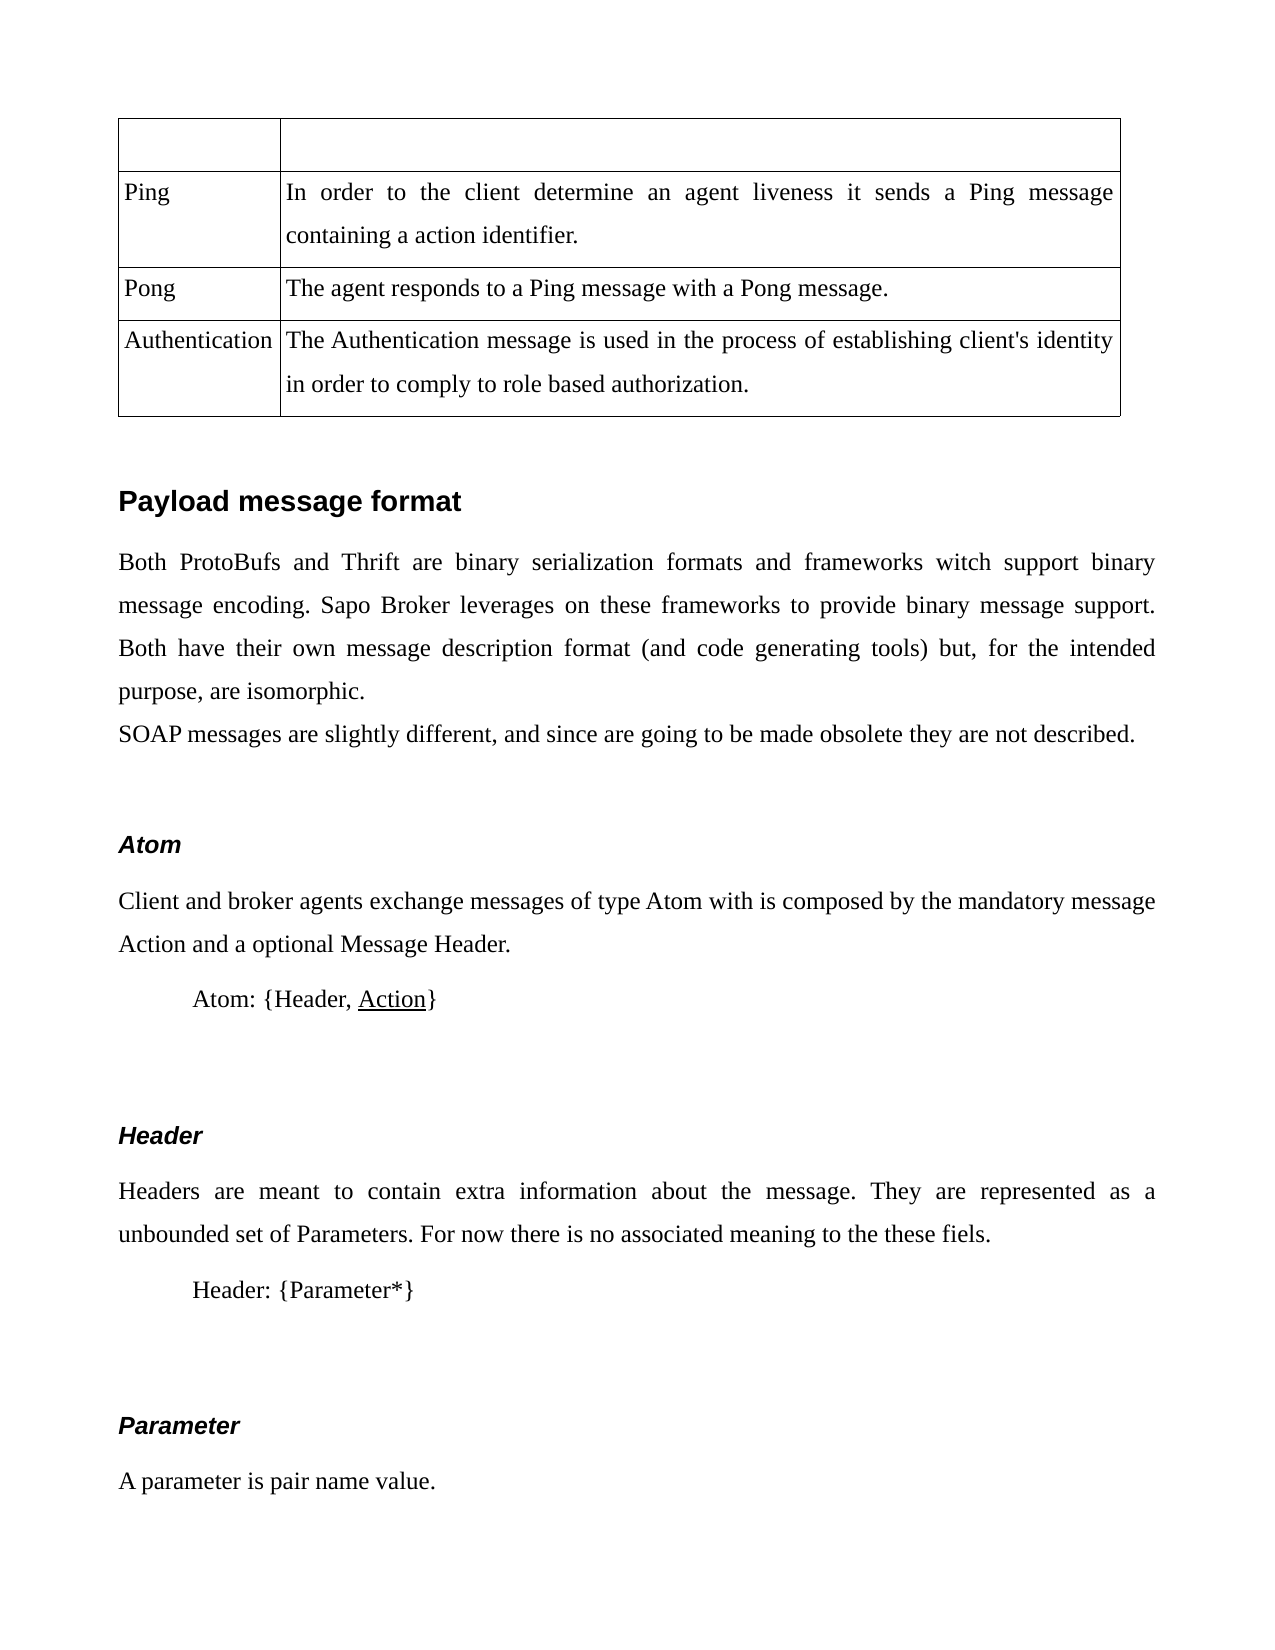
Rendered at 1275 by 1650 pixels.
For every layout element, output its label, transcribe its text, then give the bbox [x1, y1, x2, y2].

text A parameter is pair name value. [118, 1466, 1157, 1495]
table_cell The Authentication message is used in the process of establishing client's identity in order to comply to role based authorization. [281, 321, 1120, 416]
table_cell The agent responds to a Ping message with a Pong message. [281, 268, 1120, 320]
table_cell [119, 119, 280, 171]
text Header: {Parameter*} [118, 1275, 1157, 1303]
table_cell In order to the client determine an agent liveness it sends a Ping message containing a action identifier. [281, 172, 1120, 267]
subtitle Parameter [118, 1411, 1157, 1439]
text Client and broker agents exchange messages of type Atom with is composed by the mandatory message Action and a optional Message Header. [118, 886, 1157, 958]
text Both ProtoBufs and Thrift are binary serialization formats and frameworks witch support binary message encoding. Sapo Broker leverages on these frameworks to provide binary message support. Both have their own message description format (and code generating tools) but, for the intended purpose, are isomorphic. [118, 547, 1157, 705]
subtitle Atom [118, 830, 1157, 859]
text SOAP messages are slightly different, and since are going to be made obsolete they are not described. [118, 719, 1157, 748]
subtitle Payload message format [118, 484, 1157, 517]
subtitle Header [118, 1121, 1157, 1149]
text Headers are meant to contain extra information about the message. They are represented as a unbounded set of Parameters. For now there is no associated meaning to the these fiels. [118, 1176, 1157, 1248]
table_cell Pong [119, 268, 280, 320]
table_cell [281, 119, 1120, 171]
table_cell Ping [119, 172, 280, 267]
text Atom: {Header, Action} [118, 984, 1157, 1013]
table_cell Authentication [119, 321, 280, 416]
